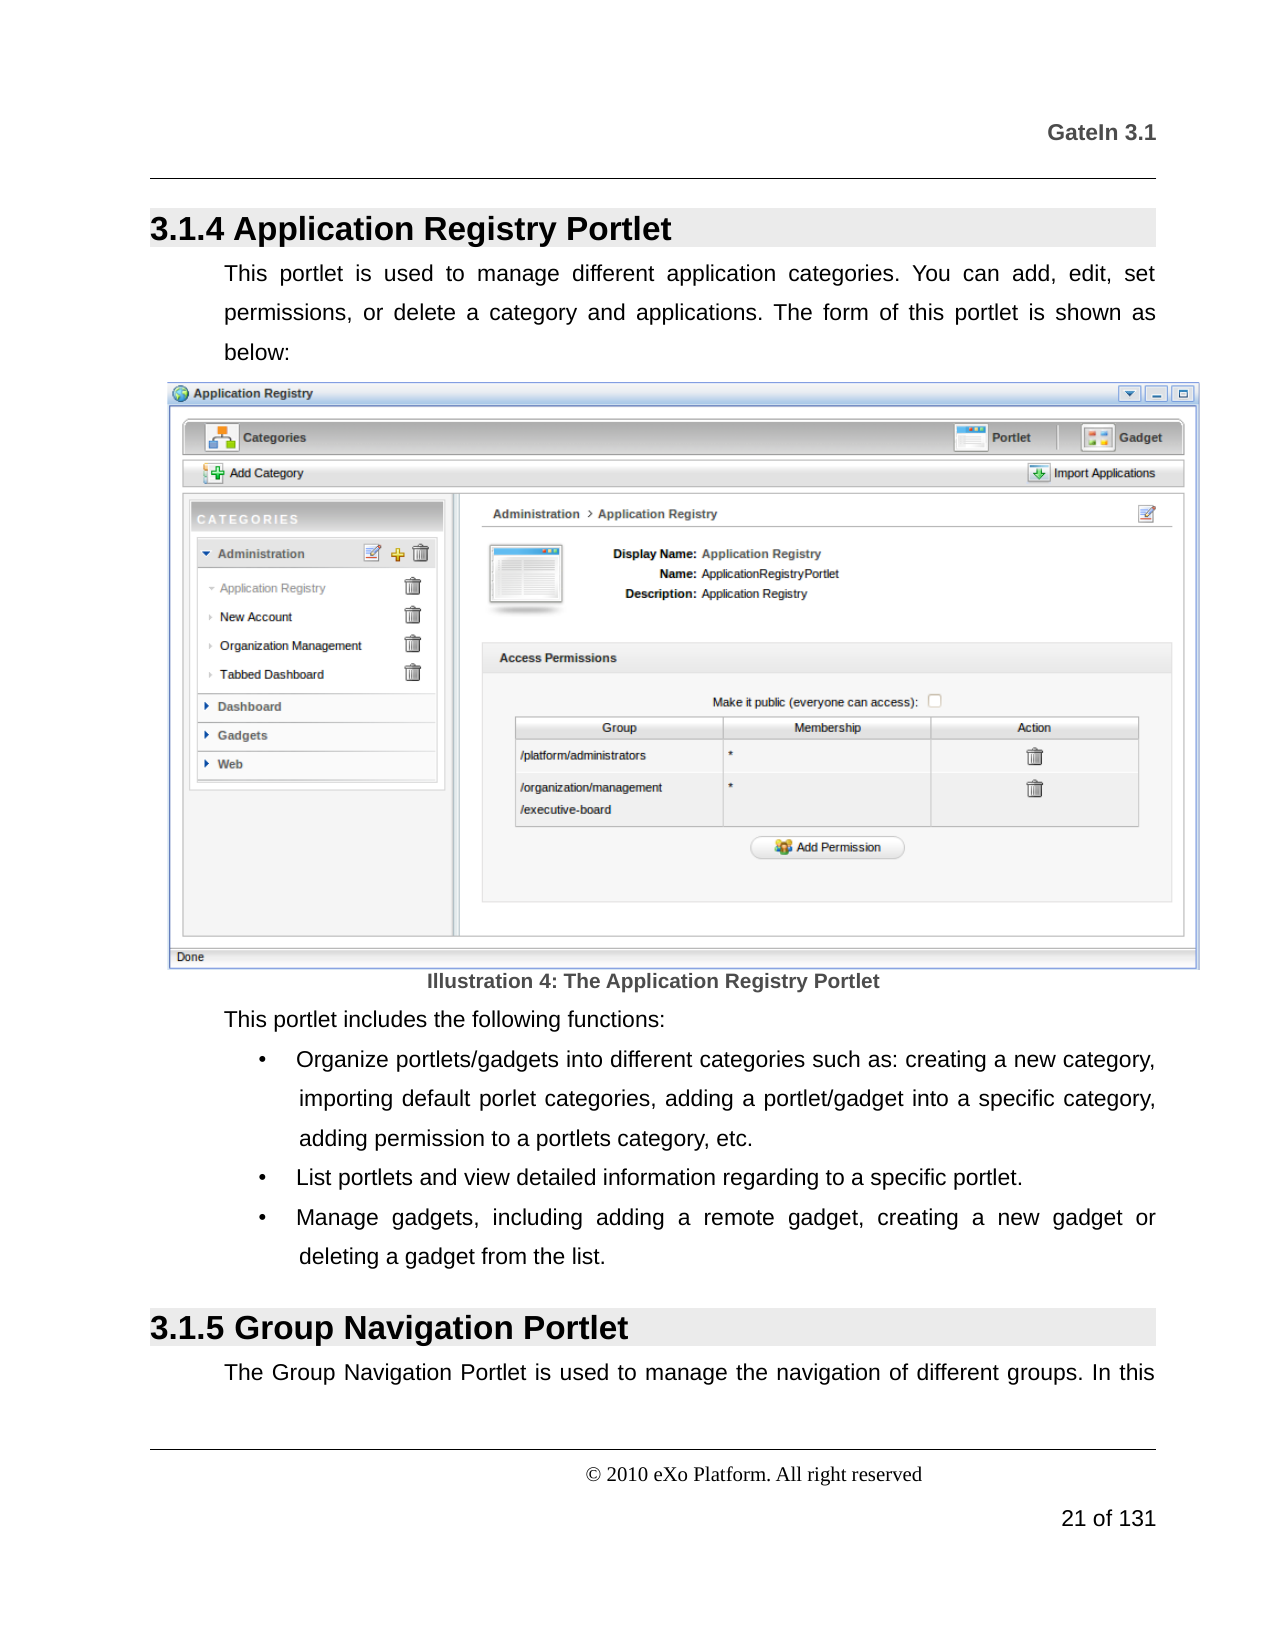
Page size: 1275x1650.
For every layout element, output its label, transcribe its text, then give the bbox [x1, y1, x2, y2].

text This portlet includes the following functions: [150, 993, 1156, 1033]
picture [167, 382, 1200, 970]
text This portlet is used to manage different application categories. You can add, edit, set permissions, or delete a category and applications. The form of this portlet is shown as below: [224, 259, 1156, 365]
text The Group Navigation Portlet is used to manage the navigation of different groups. In this [224, 1359, 1156, 1385]
text [137, 378, 1156, 401]
list List portlets and view detailed information regarding to a specific portlet. [258, 1164, 1156, 1191]
list Manage gadgets, including adding a remote gadget, creating a new gadget or deleting a gadget from the list. [258, 1204, 1156, 1269]
subtitle Group Navigation Portlet [150, 1308, 1156, 1346]
text Illustration 4: The Application Registry Portlet [137, 401, 1169, 993]
list Organize portlets/gadgets into different categories such as: creating a new category, importing default porlet categories, adding a portlet/gadget into a specific category, adding permission to a portlets category, etc. [258, 1046, 1156, 1151]
subtitle Application Registry Portlet [150, 208, 1156, 247]
